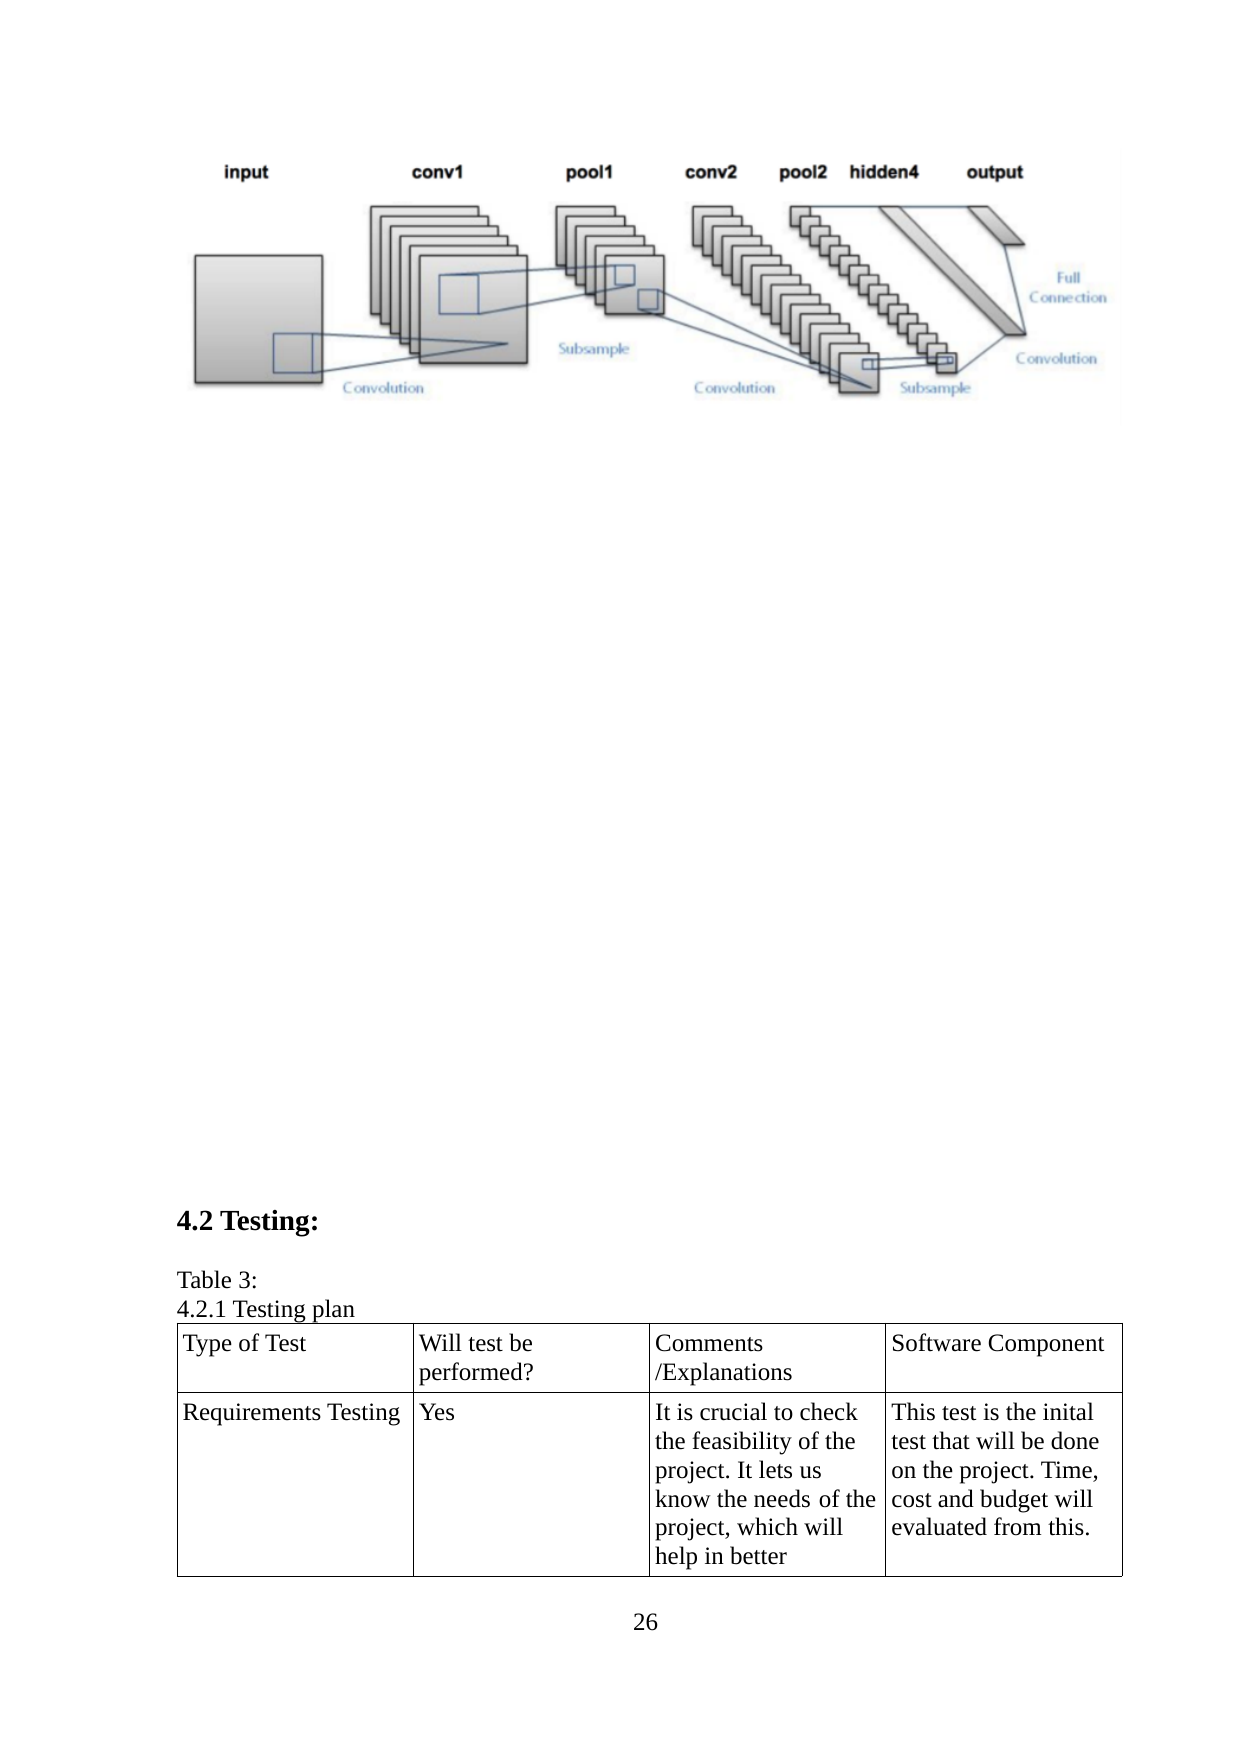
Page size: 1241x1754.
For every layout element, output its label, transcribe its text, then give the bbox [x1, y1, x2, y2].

text 4.2.1 Testing plan [177, 1294, 1122, 1322]
table_header Software Component [886, 1324, 1122, 1392]
table_cell This test is the inital test that will be done on the project. Time, cost and budget will evaluated from this. [886, 1393, 1122, 1576]
table_cell Yes [414, 1393, 649, 1576]
table_cell It is crucial to check the feasibility of the project. It lets us know the needsa of the project, which will help in better [650, 1393, 885, 1576]
table_cell Requirements Testing [178, 1393, 413, 1576]
text 4.2 Testing: [177, 1203, 1122, 1236]
table_header Will test be performed? [414, 1324, 649, 1392]
text Table 3: [177, 1265, 1122, 1294]
table_header Type of Test [178, 1324, 413, 1392]
picture [176, 148, 1122, 427]
table_header Comments /Explanations [650, 1324, 885, 1392]
